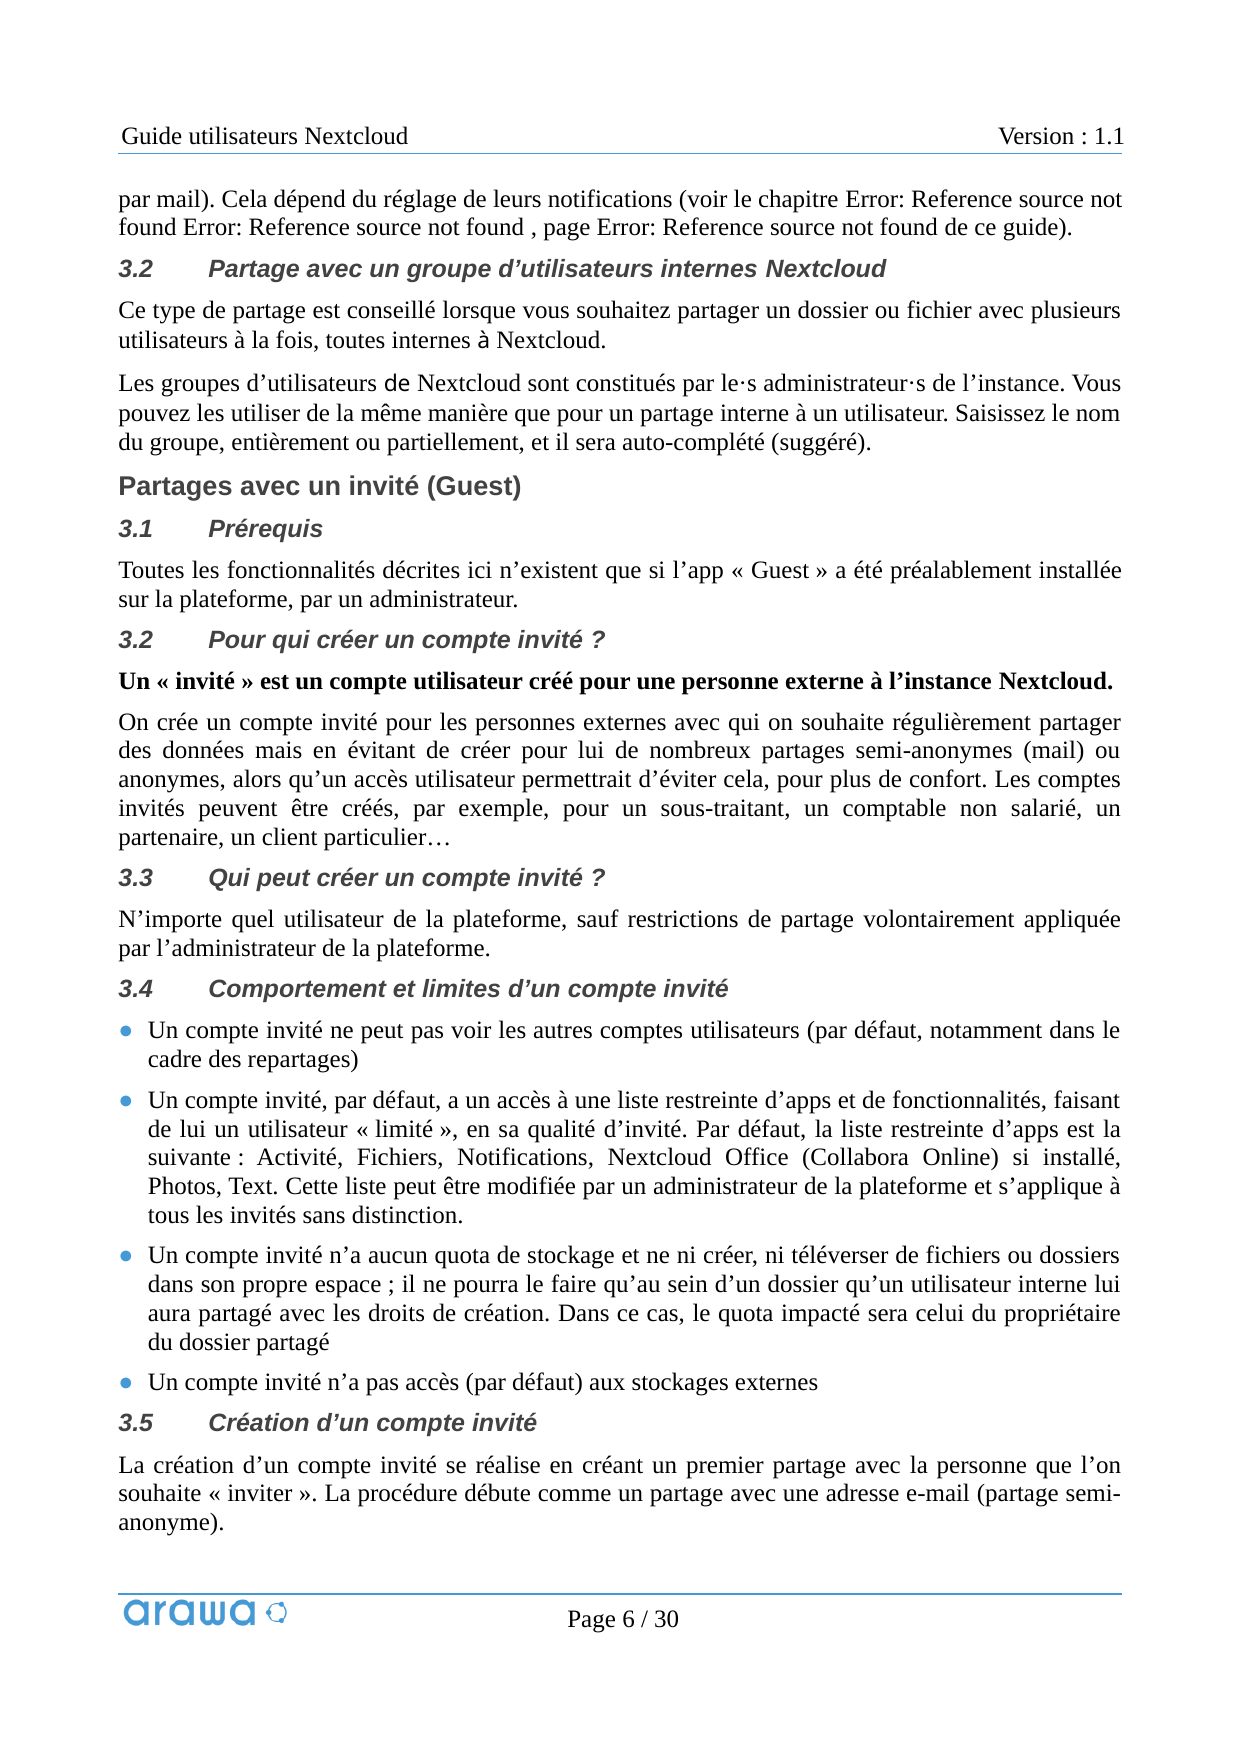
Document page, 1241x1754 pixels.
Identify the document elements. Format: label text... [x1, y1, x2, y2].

subtitle Pour qui créer un compte invité ? [118, 625, 1122, 654]
text La création d’un compte invité se réalise en créant un premier partage avec la personne que l’on souhaite « inviter ». La procédure débute comme un partage avec une adresse e-mail (partage semi-anonyme). [118, 1450, 1122, 1536]
text Un « invité » est un compte utilisateur créé pour une personne externe à l’instance Nextcloud. [118, 666, 1122, 695]
text Ce type de partage est conseillé lorsque vous souhaitez partager un dossier ou fichier avec plusieurs utilisateurs à la fois, toutes internes à Nextcloud. [118, 295, 1122, 355]
text Les groupes d’utilisateurs de Nextcloud sont constitués par le·s administrateur·s de l’instance. Vous pouvez les utiliser de la même manière que pour un partage interne à un utilisateur. Saisissez le nom du groupe, entièrement ou partiellement, et il sera auto-complété (suggéré). [118, 367, 1122, 456]
list Un compte invité ne peut pas voir les autres comptes utilisateurs (par défaut, notamment dans le cadre des repartages) [118, 1016, 1122, 1073]
text On crée un compte invité pour les personnes externes avec qui on souhaite régulièrement partager des données mais en évitant de créer pour lui de nombreux partages semi-anonymes (mail) ou anonymes, alors qu’un accès utilisateur permettrait d’éviter cela, pour plus de confort. Les comptes invités peuvent être créés, par exemple, pour un sous-traitant, un comptable non salarié, un partenaire, un client particulier… [118, 707, 1122, 851]
picture [121, 1597, 290, 1628]
list Un compte invité n’a aucun quota de stockage et ne ni créer, ni téléverser de fichiers ou dossiers dans son propre espace ; il ne pourra le faire qu’au sein d’un dossier qu’un utilisateur interne lui aura partagé avec les droits de création. Dans ce cas, le quota impacté sera celui du propriétaire du dossier partagé [118, 1240, 1122, 1355]
text Toutes les fonctionnalités décrites ici n’existent que si l’app « Guest » a été préalablement installée sur la plateforme, par un administrateur. [118, 555, 1122, 613]
subtitle Partage avec un groupe d’utilisateurs internes Nextcloud [118, 254, 1122, 282]
list Un compte invité, par défaut, a un accès à une liste restreinte d’apps et de fonctionnalités, faisant de lui un utilisateur « limité », en sa qualité d’invité. Par défaut, la liste restreinte d’apps est la suivante : Activité, Fichiers, Notifications, Nextcloud Office (Collabora Online) si installé, Photos, Text. Cette liste peut être modifiée par un administrateur de la plateforme et s’applique à tous les invités sans distinction. [118, 1085, 1122, 1229]
list Un compte invité n’a pas accès (par défaut) aux stockages externes [118, 1367, 1122, 1396]
subtitle Qui peut créer un compte invité ? [118, 863, 1122, 892]
text Lorsque que vous partagez un de vos dossiers ou fichiers avec un ou plusieurs utilisateurs, ceux-ci peuvent recevoir une notification les informant de ce partage (notification push et/ou notification par mail). Cela dépend du réglage de leurs notifications (voir le chapitre Erreur : source de la référence non trouvée Erreur : source de la référence non trouvée , page Erreur : source de la référence non trouvée de ce guide). [118, 184, 1122, 241]
subtitle Partages avec un invité (Guest) [118, 470, 1122, 501]
subtitle Prérequis [118, 514, 1122, 543]
subtitle Comportement et limites d’un compte invité [118, 974, 1122, 1003]
subtitle Création d’un compte invité [118, 1408, 1122, 1437]
text N’importe quel utilisateur de la plateforme, sauf restrictions de partage volontairement appliquée par l’administrateur de la plateforme. [118, 904, 1122, 962]
